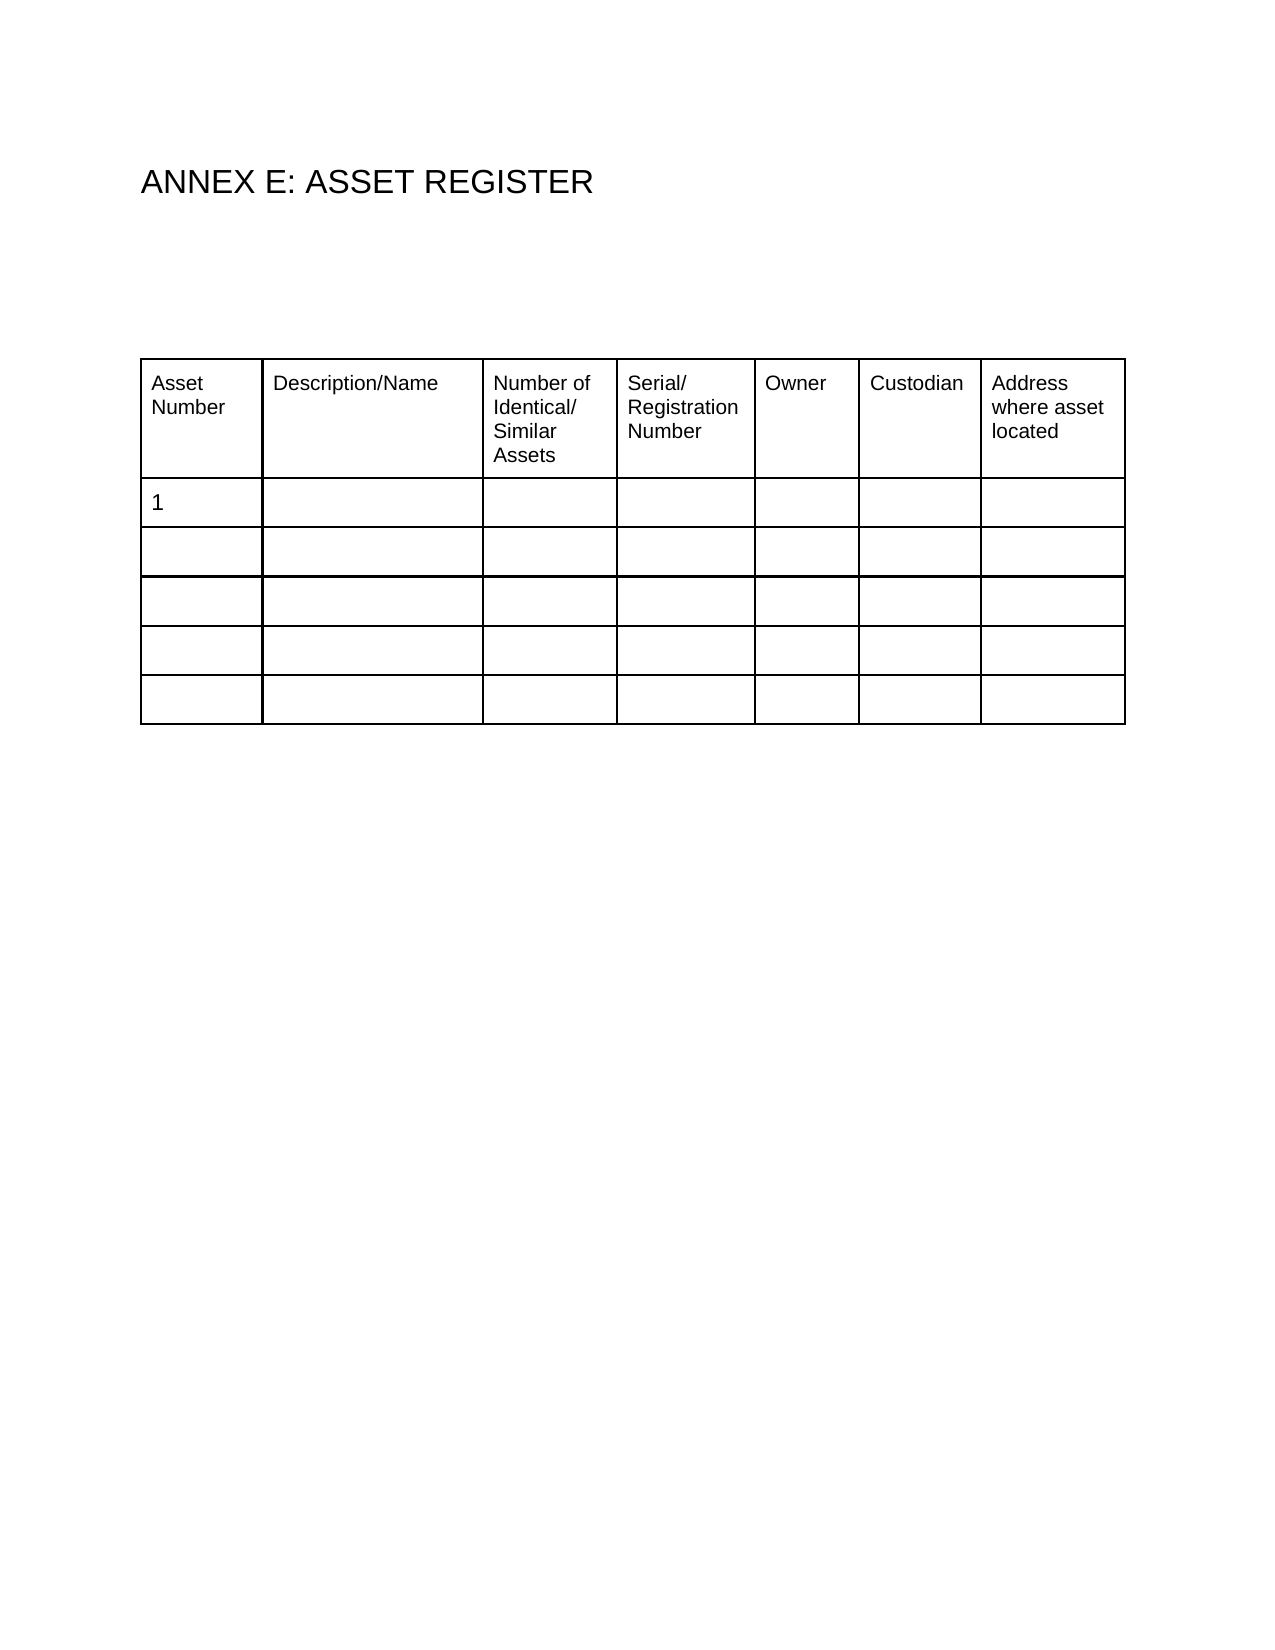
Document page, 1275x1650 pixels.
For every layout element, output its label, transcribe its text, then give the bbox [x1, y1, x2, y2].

table_cell [618, 528, 754, 575]
table_header Serial/ Registration Number [618, 360, 754, 477]
table_cell [618, 578, 754, 625]
table_cell [264, 528, 482, 575]
table_cell [484, 627, 616, 674]
table_header Owner [756, 360, 858, 477]
table_header Description/Name [264, 360, 482, 477]
table_cell [618, 676, 754, 723]
table_cell [756, 479, 858, 526]
table_header Custodian [860, 360, 980, 477]
table_cell [756, 578, 858, 625]
table_header Address where asset located [982, 360, 1124, 477]
table_header Asset Number [142, 360, 261, 477]
table_cell [756, 627, 858, 674]
table_cell [484, 479, 616, 526]
table_cell [618, 479, 754, 526]
table_cell [618, 627, 754, 674]
table_cell [982, 676, 1124, 723]
table_cell [142, 578, 261, 625]
table_cell [860, 528, 980, 575]
table_cell [982, 578, 1124, 625]
table_cell [264, 627, 482, 674]
table_cell [982, 627, 1124, 674]
table_cell [860, 676, 980, 723]
table_cell [982, 479, 1124, 526]
table_cell [860, 627, 980, 674]
table_cell [484, 578, 616, 625]
subtitle ANNEX E: ASSET REGISTER [141, 162, 1125, 200]
table_cell [756, 676, 858, 723]
table_cell [484, 528, 616, 575]
table_cell [264, 479, 482, 526]
table_cell [142, 528, 261, 575]
table_cell [142, 676, 261, 723]
table_header Number of Identical/ Similar Assets [484, 360, 616, 477]
table_cell [484, 676, 616, 723]
table_cell [982, 528, 1124, 575]
table_cell [860, 479, 980, 526]
table_cell [142, 627, 261, 674]
table_cell [756, 528, 858, 575]
table_cell 1 [142, 479, 261, 526]
table_cell [264, 578, 482, 625]
table_cell [264, 676, 482, 723]
table_cell [860, 578, 980, 625]
